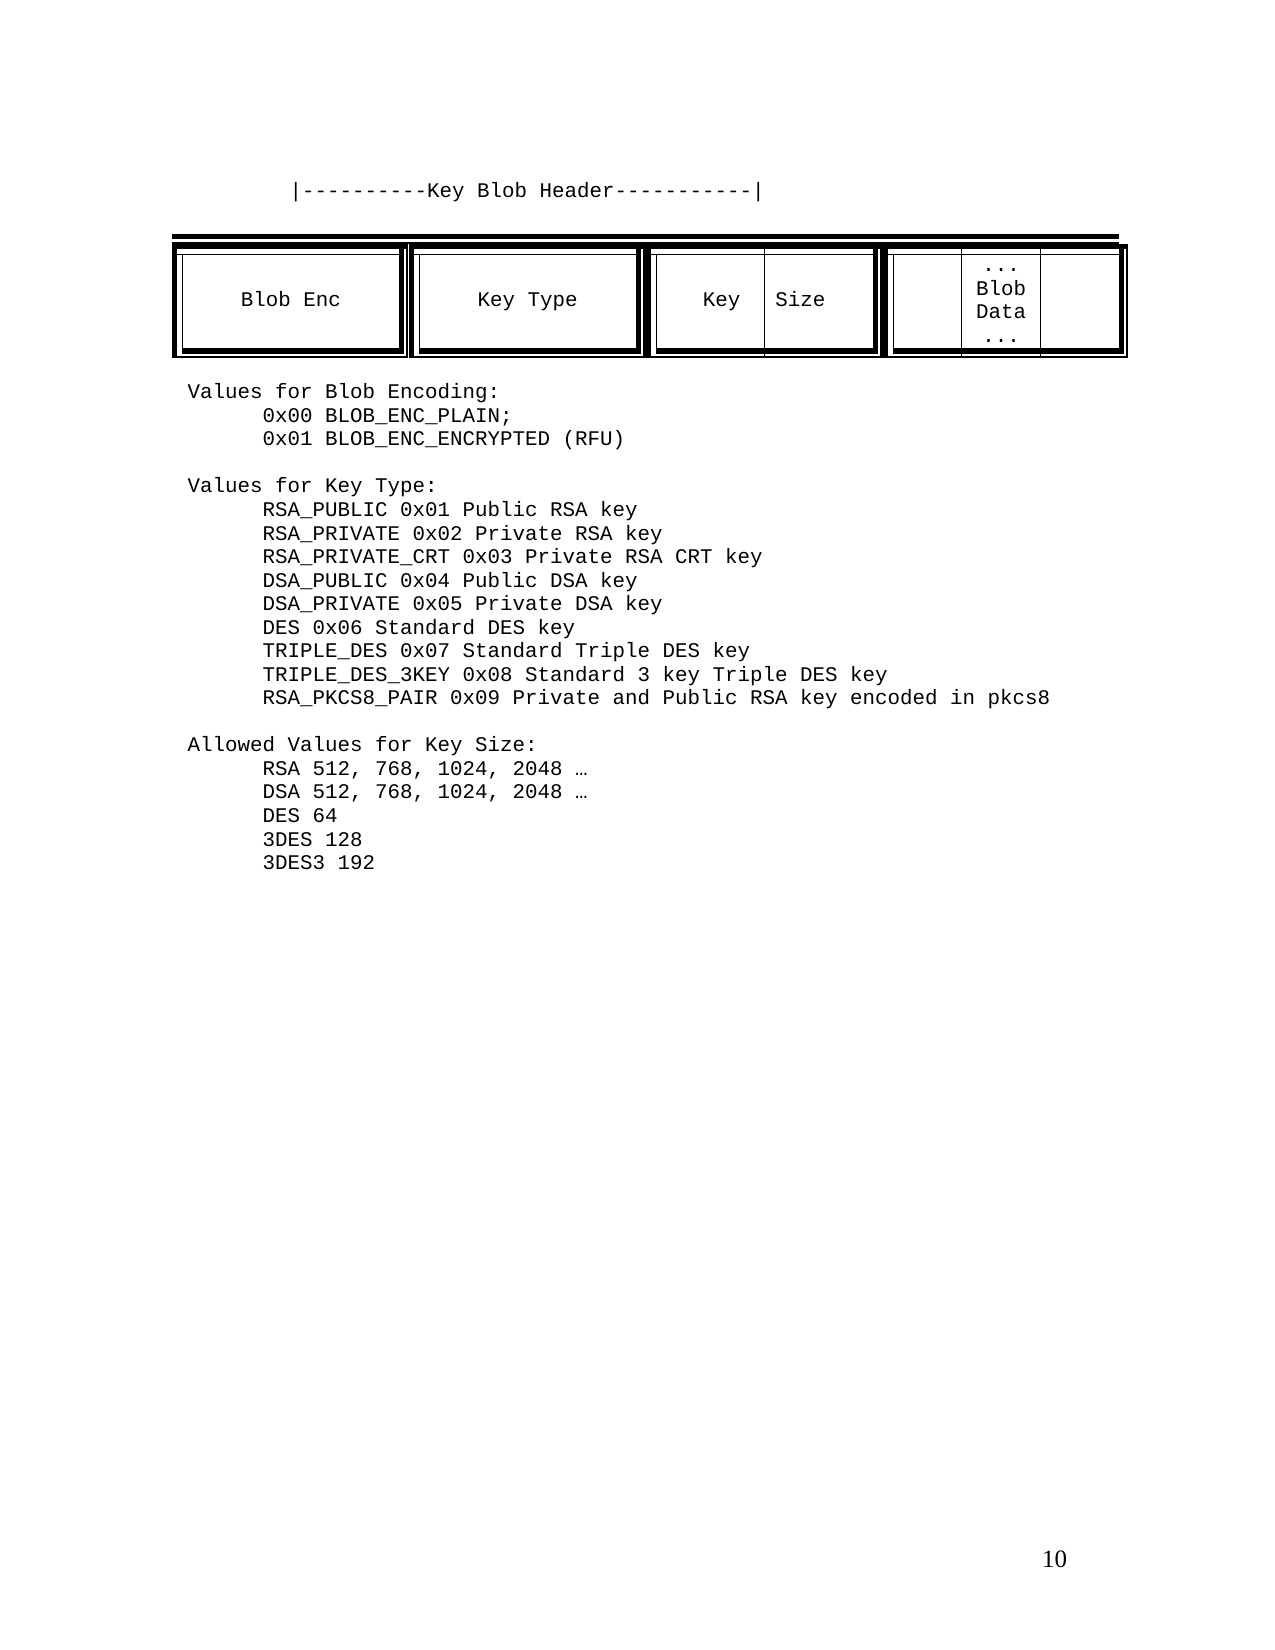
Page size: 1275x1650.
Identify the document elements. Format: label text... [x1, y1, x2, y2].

table_cell [1041, 255, 1119, 348]
table_header [882, 150, 1119, 234]
table_cell [962, 249, 1040, 254]
text RSA 512, 768, 1024, 2048 … [262, 758, 1087, 782]
table_cell ... Blob Data ... [962, 255, 1040, 348]
text 0x01 BLOB_ENC_ENCRYPTED (RFU) [262, 428, 1087, 452]
table_header [1119, 150, 1128, 244]
table_cell [894, 255, 961, 348]
text TRIPLE_DES 0x07 Standard Triple DES key [262, 640, 1087, 664]
text Allowed Values for Key Size: [187, 734, 1087, 758]
text 3DES3 192 [262, 852, 1087, 876]
table_header |----------Key Blob Header-----------| [172, 150, 882, 234]
text DES 64 [262, 805, 1087, 829]
table_cell Key [651, 255, 764, 356]
text DSA 512, 768, 1024, 2048 … [262, 782, 1087, 805]
text 3DES 128 [262, 829, 1087, 852]
text RSA_PRIVATE_CRT 0x03 Private RSA CRT key [262, 546, 1087, 570]
table_cell Blob Enc [177, 249, 406, 356]
text TRIPLE_DES_3KEY 0x08 Standard 3 key Triple DES key [262, 664, 1087, 687]
text DES 0x06 Standard DES key [262, 617, 1087, 640]
table_cell Size [765, 255, 873, 348]
text Values for Blob Encoding: [187, 381, 1087, 405]
text RSA_PUBLIC 0x01 Public RSA key [262, 499, 1087, 523]
table_cell [888, 255, 961, 356]
text 0x00 BLOB_ENC_PLAIN; [262, 405, 1087, 428]
table_cell [765, 249, 873, 254]
text Values for Key Type: [187, 476, 1087, 499]
text RSA_PKCS8_PAIR 0x09 Private and Public RSA key encoded in pkcs8 [262, 687, 1087, 711]
text DSA_PUBLIC 0x04 Public DSA key [262, 570, 1087, 593]
text DSA_PRIVATE 0x05 Private DSA key [262, 593, 1087, 617]
table_cell Key Type [414, 249, 643, 356]
table_cell [651, 249, 764, 254]
text RSA_PRIVATE 0x02 Private RSA key [262, 523, 1087, 546]
table_cell [888, 249, 961, 254]
table_cell [1041, 249, 1119, 254]
